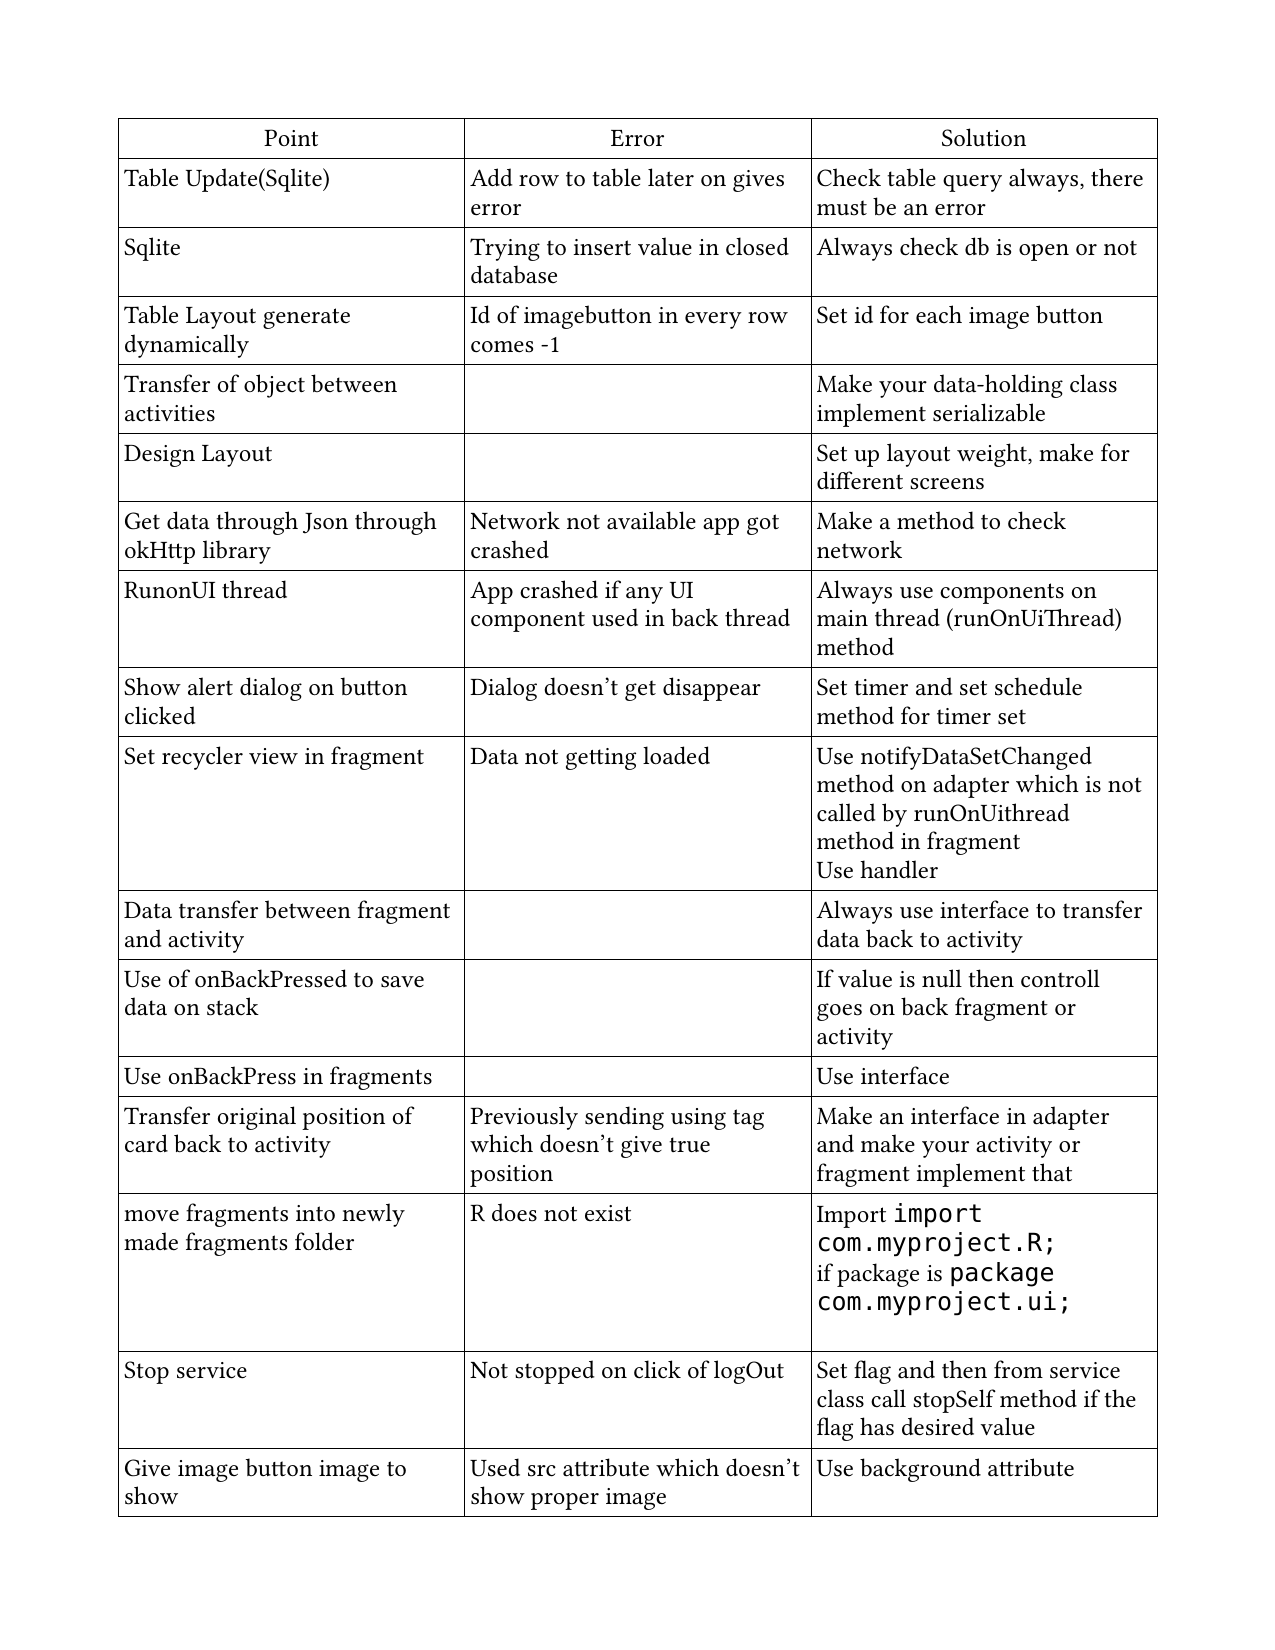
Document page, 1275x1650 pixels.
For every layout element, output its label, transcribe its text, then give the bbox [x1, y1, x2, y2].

table_cell Get data through Json through okHttp library [119, 502, 464, 570]
table_cell Stop service [119, 1352, 464, 1448]
table_cell Make a method to check network [812, 502, 1157, 570]
table_cell Use interface [812, 1057, 1157, 1096]
table_header Error [465, 119, 811, 158]
table_cell Network not available app got crashed [465, 502, 811, 570]
table_cell Always use components on main thread (runOnUiThread) method [812, 571, 1157, 667]
table_cell Show alert dialog on button clicked [119, 668, 464, 736]
table_cell Data not getting loaded [465, 737, 811, 890]
table_cell [465, 365, 811, 433]
table_cell Table Update(Sqlite) [119, 159, 464, 227]
table_cell Import import com.myproject.R; if package is package com.myproject.ui; [812, 1194, 1157, 1351]
table_cell Table Layout generate dynamically [119, 297, 464, 364]
table_cell Trying to insert value in closed database [465, 228, 811, 296]
table_cell Check table query always, there must be an error [812, 159, 1157, 227]
table_cell Use onBackPress in fragments [119, 1057, 464, 1096]
table_cell Use of onBackPressed to save data on stack [119, 960, 464, 1056]
table_cell Add row to table later on gives error [465, 159, 811, 227]
table_cell R does not exist [465, 1194, 811, 1351]
table_cell Set flag and then from service class call stopSelf method if the flag has desired value [812, 1352, 1157, 1448]
table_cell Set up layout weight, make for different screens [812, 434, 1157, 501]
table_cell Use background attribute [812, 1449, 1157, 1516]
table_header Solution [812, 119, 1157, 158]
table_cell Transfer of object between activities [119, 365, 464, 433]
table_header Point [119, 119, 464, 158]
table_cell App crashed if any UI component used in back thread [465, 571, 811, 667]
table_cell Set timer and set schedule method for timer set [812, 668, 1157, 736]
table_cell Not stopped on click of logOut [465, 1352, 811, 1448]
table_cell Previously sending using tag which doesn’t give true position [465, 1097, 811, 1193]
table_cell Give image button image to show [119, 1449, 464, 1516]
table_cell Set id for each image button [812, 297, 1157, 364]
table_cell move fragments into newly made fragments folder [119, 1194, 464, 1351]
table_cell [465, 1057, 811, 1096]
table_cell Transfer original position of card back to activity [119, 1097, 464, 1193]
table_cell Data transfer between fragment and activity [119, 891, 464, 959]
table_cell Always check db is open or not [812, 228, 1157, 296]
table_cell Used src attribute which doesn’t show proper image [465, 1449, 811, 1516]
table_cell Use notifyDataSetChanged method on adapter which is not called by runOnUithread method in fragment Use handler [812, 737, 1157, 890]
table_cell Id of imagebutton in every row comes -1 [465, 297, 811, 364]
table_cell If value is null then controll goes on back fragment or activity [812, 960, 1157, 1056]
table_cell Design Layout [119, 434, 464, 501]
table_cell Set recycler view in fragment [119, 737, 464, 890]
table_cell [465, 891, 811, 959]
table_cell Make your data-holding class implement serializable [812, 365, 1157, 433]
table_cell Always use interface to transfer data back to activity [812, 891, 1157, 959]
table_cell Dialog doesn’t get disappear [465, 668, 811, 736]
table_cell Make an interface in adapter and make your activity or fragment implement that [812, 1097, 1157, 1193]
table_cell [465, 434, 811, 501]
table_cell Sqlite [119, 228, 464, 296]
table_cell [465, 960, 811, 1056]
table_cell RunonUI thread [119, 571, 464, 667]
